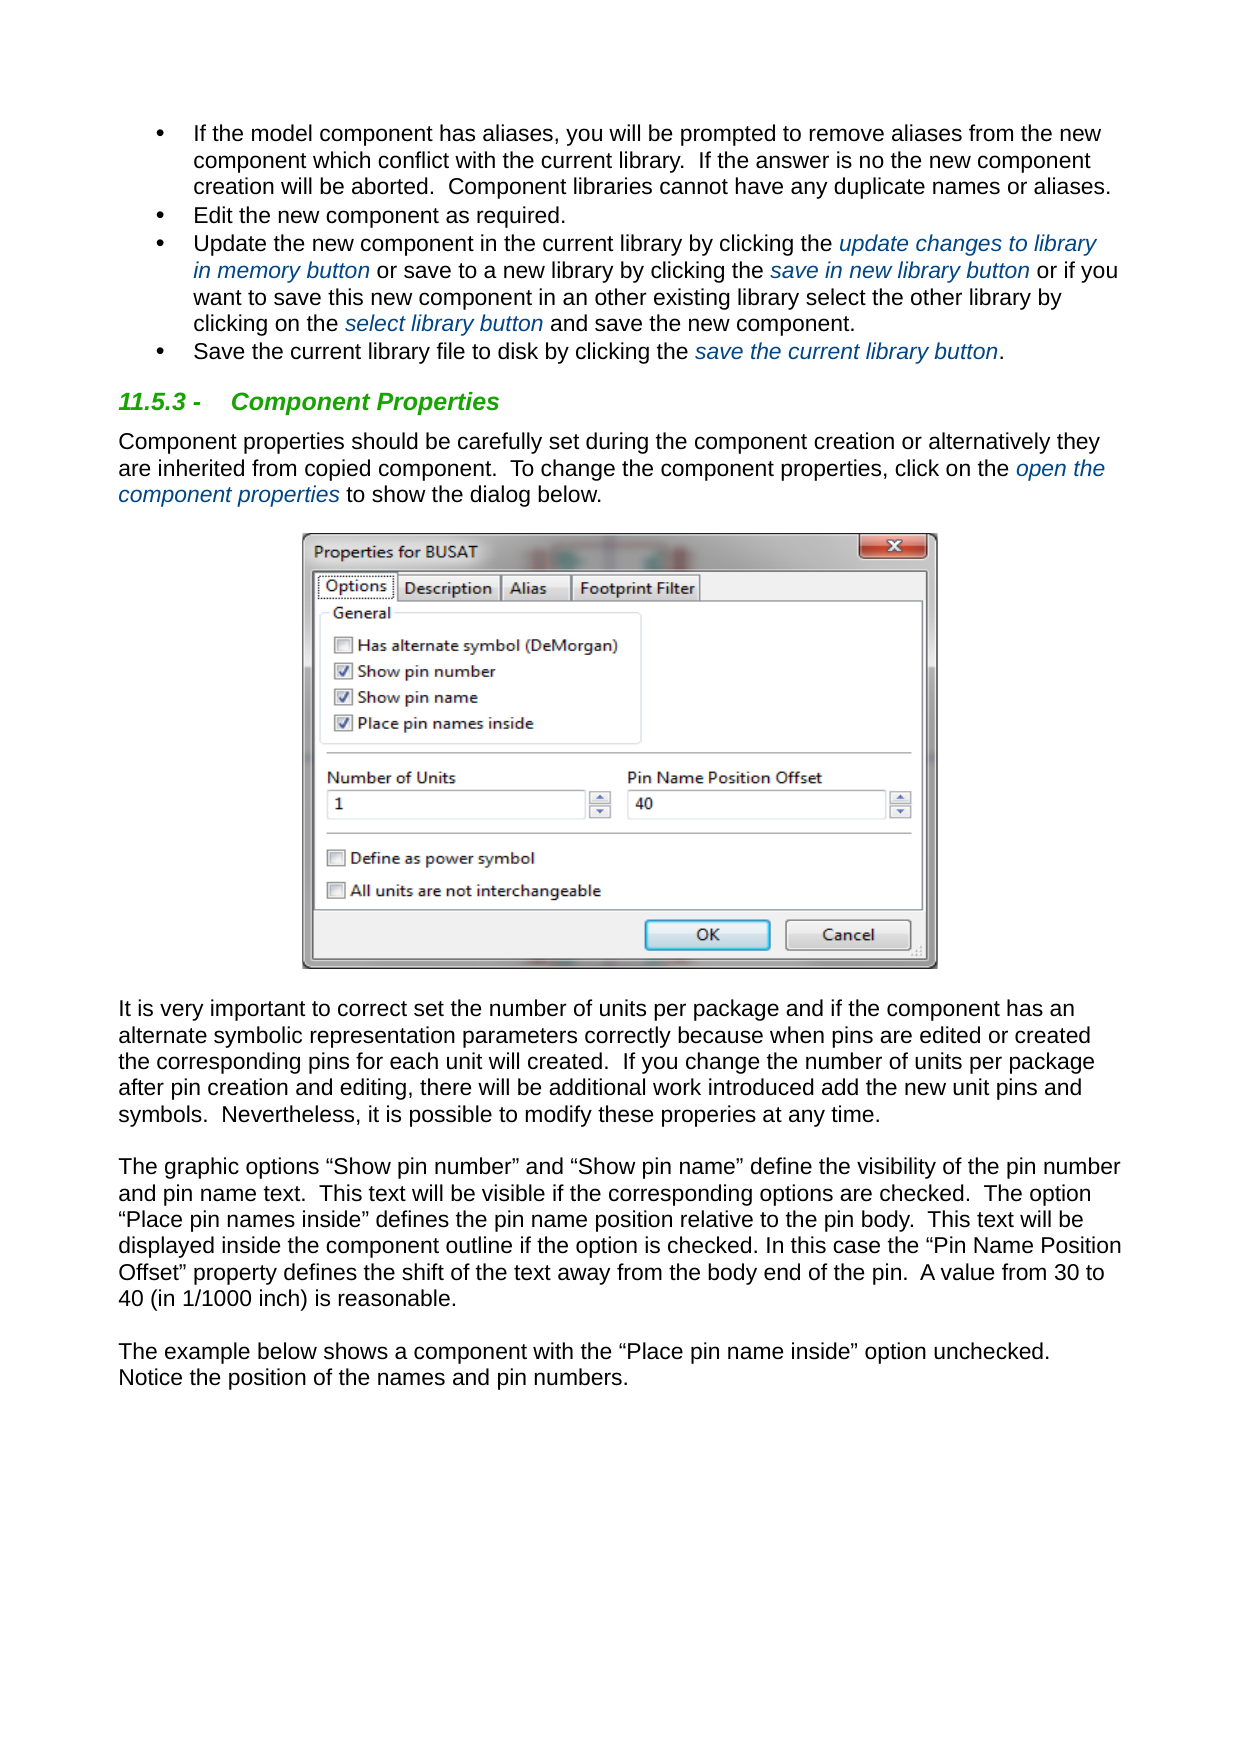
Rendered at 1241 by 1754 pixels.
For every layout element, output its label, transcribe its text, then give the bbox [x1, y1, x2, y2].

list Save the current library file to disk by clicking the save the current library button. [156, 336, 1122, 365]
picture [302, 533, 938, 969]
text The example below shows a component with the “Place pin name inside” option unchecked. Notice the position of the names and pin numbers. [118, 1338, 1122, 1391]
subtitle Component Properties [118, 387, 1122, 416]
text The graphic options “Show pin number” and “Show pin name” define the visibility of the pin number and pin name text. This text will be visible if the corresponding options are checked. The option “Place pin names inside” defines the pin name position relative to the pin body. This text will be displayed inside the component outline if the option is checked. In this case the “Pin Name Position Offset” property defines the shift of the text away from the body end of the pin. A value from 30 to 40 (in 1/1000 inch) is reasonable. [118, 1153, 1122, 1311]
text Component properties should be carefully set during the component creation or alternatively they are inherited from copied component. To change the component properties, click on the open the component properties to show the dialog below. [118, 428, 1122, 507]
list Edit the new component as required. [156, 199, 1122, 228]
list If the model component has aliases, you will be prompted to remove aliases from the new component which conflict with the current library. If the answer is no the new component creation will be aborted. Component libraries cannot have any duplicate names or aliases. [156, 118, 1122, 199]
text It is very important to correct set the number of units per package and if the component has an alternate symbolic representation parameters correctly because when pins are edited or created the corresponding pins for each unit will created. If you change the number of units per package after pin creation and editing, there will be additional work introduced add the new unit pins and symbols. Nevertheless, it is possible to modify these properies at any time. [118, 995, 1122, 1127]
list Update the new component in the current library by clicking the update changes to library in memory button or save to a new library by clicking the save in new library button or if you want to save this new component in an other existing library select the other library by clicking on the select library button and save the new component. [156, 228, 1122, 336]
